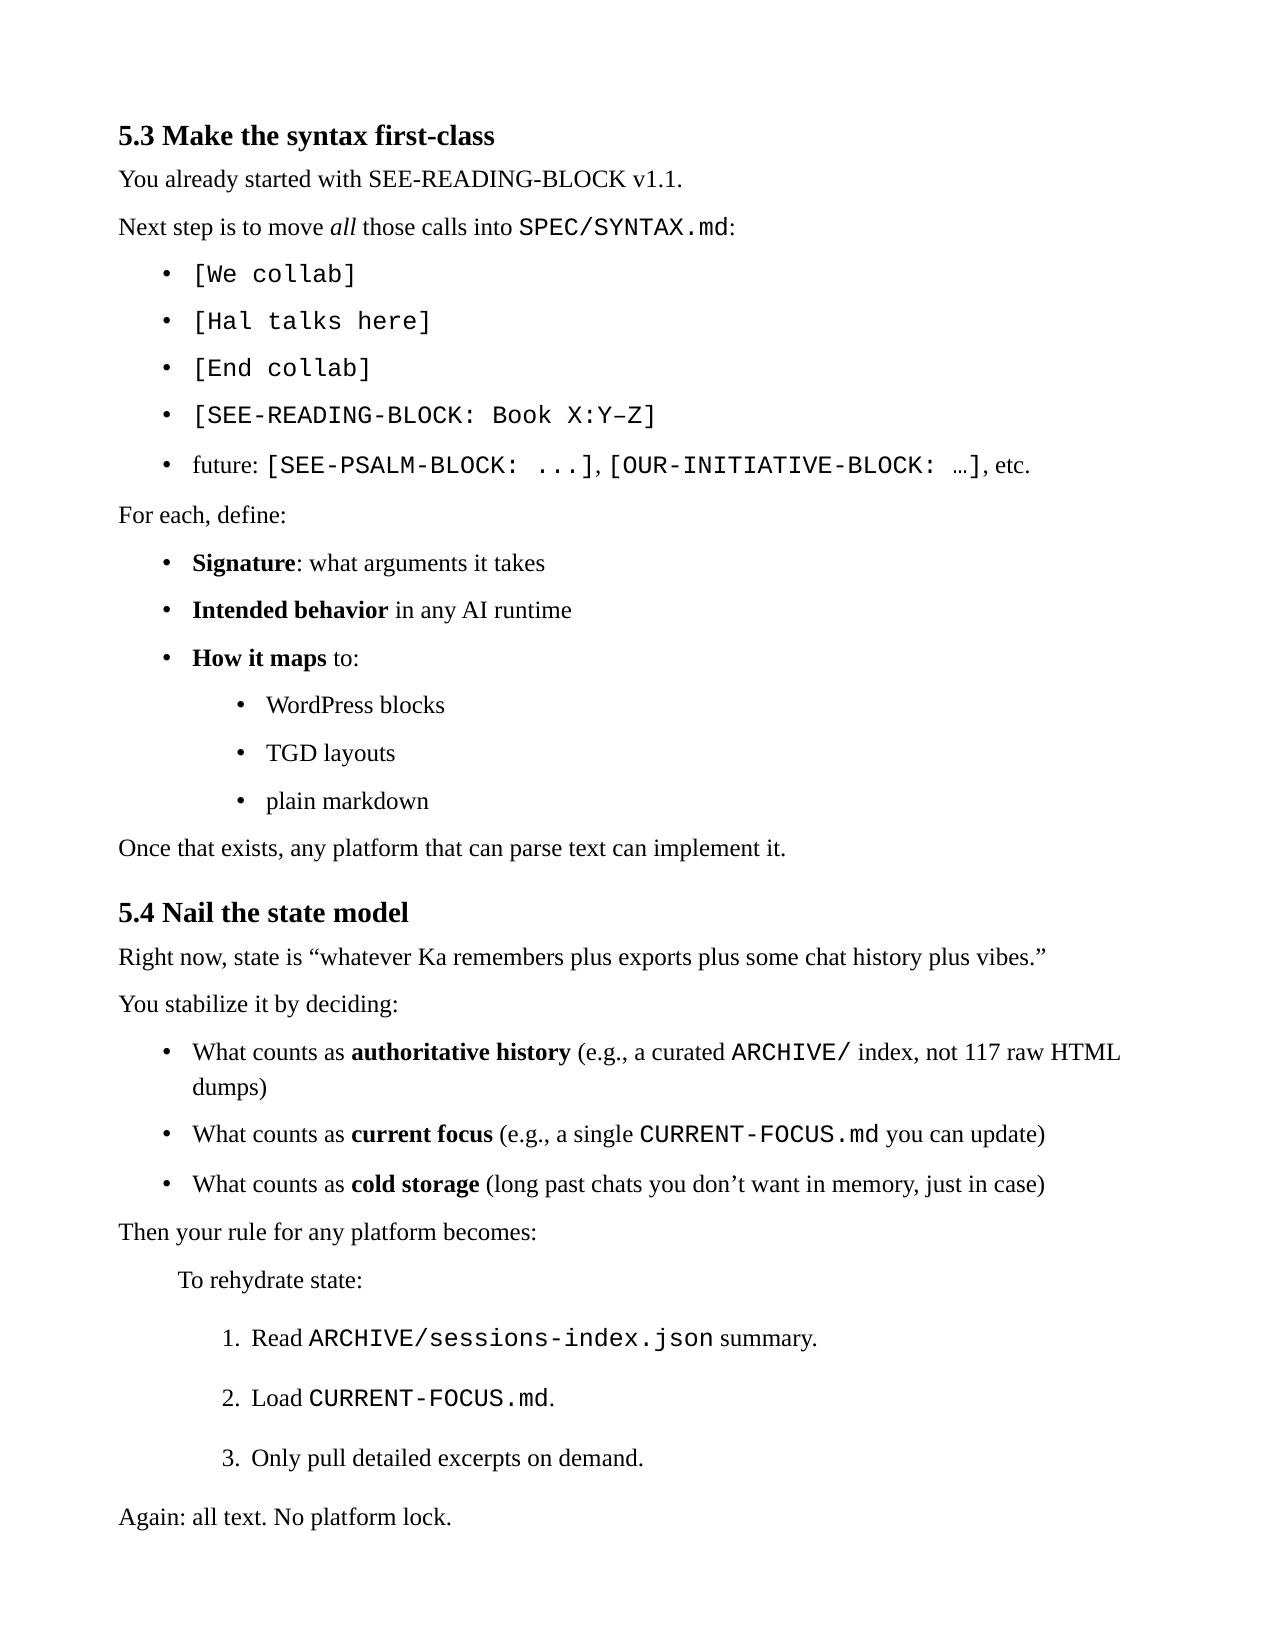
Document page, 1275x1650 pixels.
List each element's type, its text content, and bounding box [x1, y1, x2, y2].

text For each, define: [118, 500, 1157, 529]
text Right now, state is “whatever Ka remembers plus exports plus some chat history plus vibes.” [118, 942, 1157, 970]
list [End collab] [162, 356, 1157, 384]
subtitle 5.3 Make the syntax first-class [118, 118, 1157, 152]
text Once that exists, any platform that can parse text can implement it. [118, 833, 1157, 862]
list [We collab] [162, 262, 1157, 290]
list [Hal talks here] [162, 309, 1157, 337]
list [SEE-READING-BLOCK: Book X:Y–Z] [162, 403, 1157, 431]
list TGD layouts [236, 738, 1157, 767]
list What counts as cold storage (long past chats you don’t want in memory, just in case) [162, 1169, 1157, 1198]
list WordPress blocks [236, 691, 1157, 719]
list plain markdown [236, 786, 1157, 814]
text You stabilize it by deciding: [118, 989, 1157, 1018]
list Load CURRENT-FOCUS.md. [222, 1383, 1098, 1414]
list How it maps to: [162, 643, 1157, 672]
text Again: all text. No platform lock. [118, 1502, 1157, 1531]
list future: [SEE-PSALM-BLOCK: ...], [OUR-INITIATIVE-BLOCK: …], etc. [162, 450, 1157, 481]
subtitle 5.4 Nail the state model [118, 896, 1157, 929]
list What counts as authoritative history (e.g., a curated ARCHIVE/ index, not 117 raw HTML dumps) [162, 1037, 1157, 1101]
list Read ARCHIVE/sessions-index.json summary. [222, 1323, 1098, 1354]
list Only pull detailed excerpts on demand. [222, 1443, 1098, 1472]
text You already started with SEE-READING-BLOCK v1.1. [118, 164, 1157, 193]
list What counts as current focus (e.g., a single CURRENT-FOCUS.md you can update) [162, 1119, 1157, 1150]
list Intended behavior in any AI runtime [162, 595, 1157, 624]
text Then your rule for any platform becomes: [118, 1217, 1157, 1246]
text Next step is to move all those calls into SPEC/SYNTAX.md: [118, 212, 1157, 243]
text To rehydrate state: [177, 1265, 1098, 1293]
list Signature: what arguments it takes [162, 548, 1157, 576]
